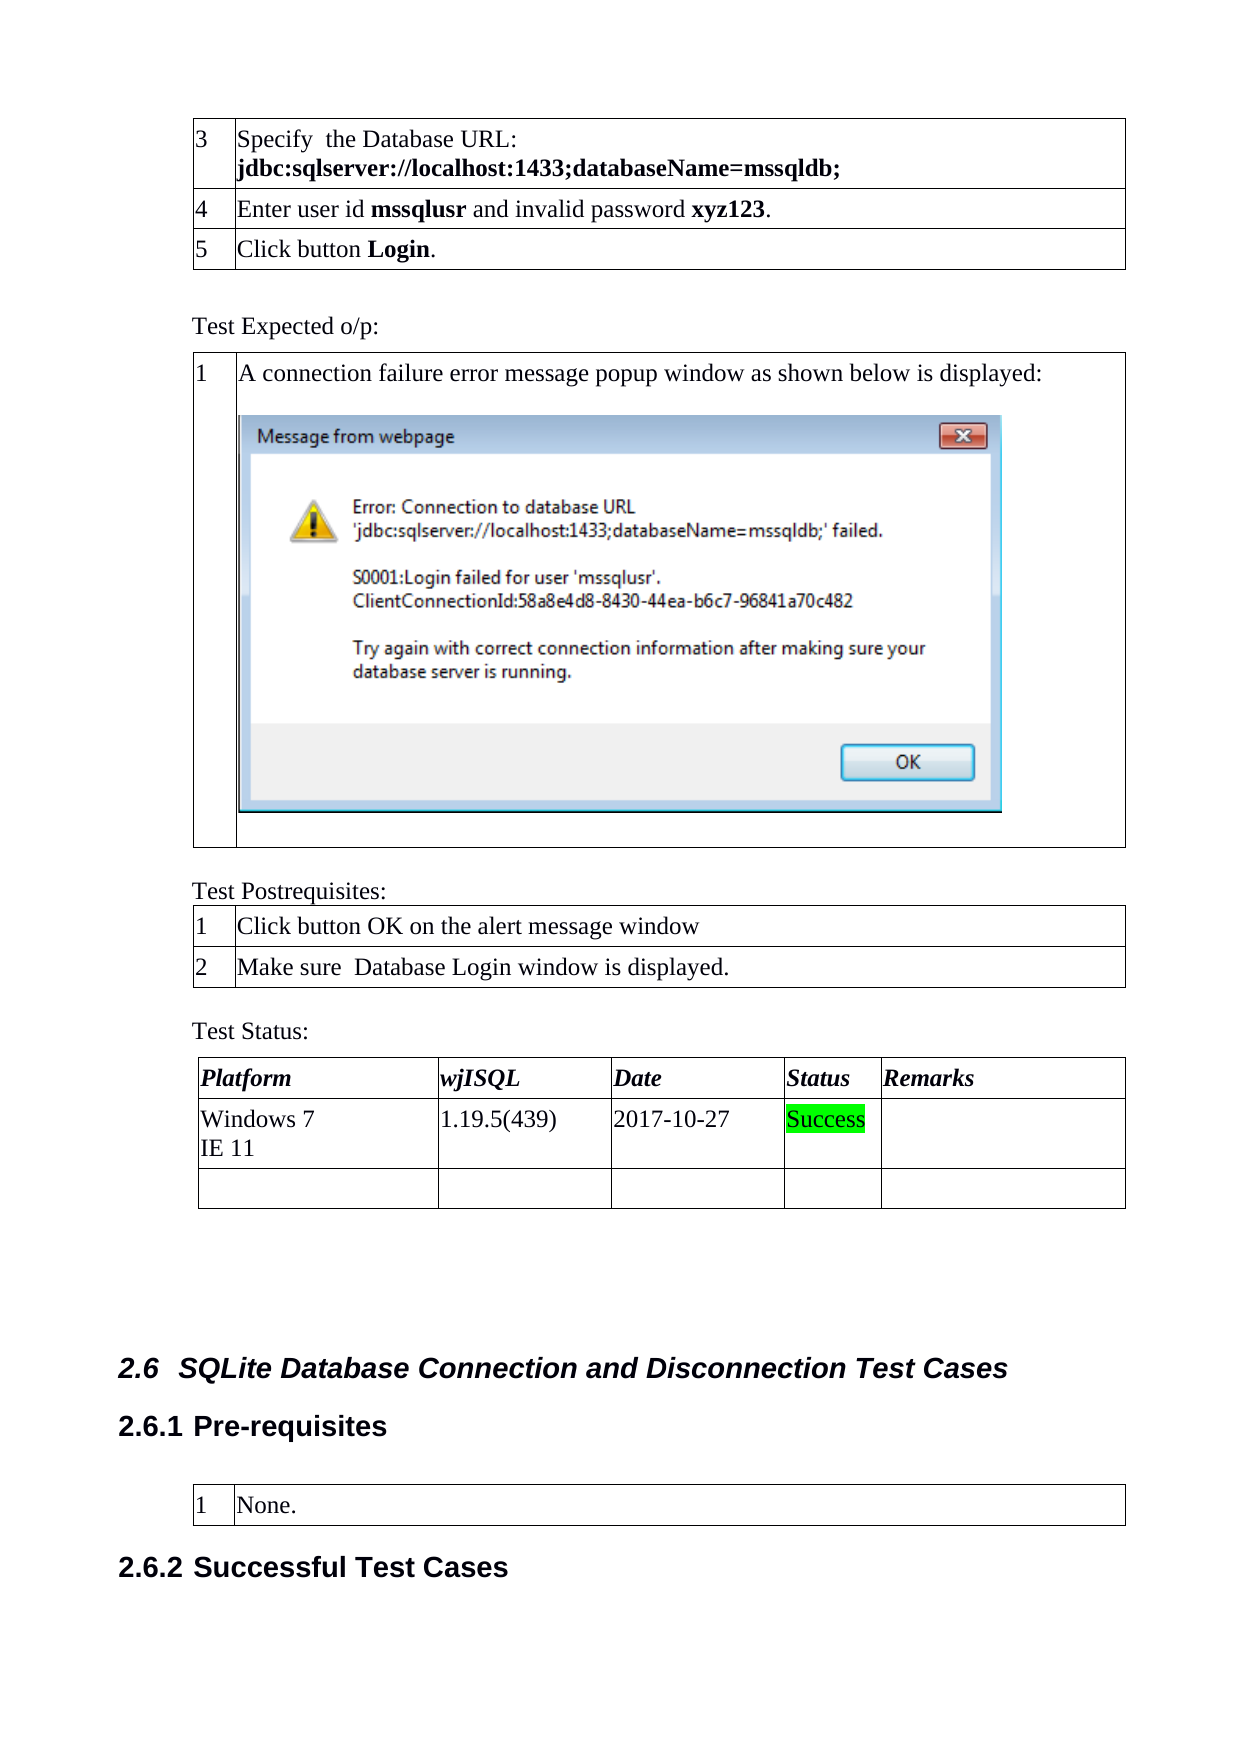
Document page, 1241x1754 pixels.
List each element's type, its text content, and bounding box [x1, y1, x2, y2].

table_header Click button OK on the alert message window [236, 906, 1125, 946]
table_cell 2 [194, 947, 235, 987]
table_cell 3 [194, 119, 235, 188]
table_header Date [612, 1058, 784, 1098]
table_cell Windows 7 IE 11 [199, 1099, 438, 1167]
table_cell 2017-10-27 [612, 1099, 784, 1167]
table_header A connection failure error message popup window as shown below is displayed: [237, 353, 1125, 847]
table_header 1 [194, 1485, 234, 1525]
subtitle Pre-requisites [118, 1409, 1122, 1443]
subtitle Successful Test Cases [118, 1550, 1122, 1584]
table_cell [882, 1099, 1125, 1167]
table_cell Click button Login. [236, 229, 1125, 269]
table_header 1 [194, 906, 235, 946]
table_header Remarks [882, 1058, 1125, 1098]
table_cell [199, 1169, 438, 1208]
table_cell 1.19.5(439) [439, 1099, 611, 1167]
table_header Platform [199, 1058, 438, 1098]
table_header 1 [194, 353, 236, 847]
picture [237, 415, 1002, 813]
table_header Status [785, 1058, 881, 1098]
table_cell Success [785, 1099, 881, 1167]
table_cell Enter user id mssqlusr and invalid password xyz123. [236, 189, 1125, 228]
table_cell [439, 1169, 611, 1208]
table_cell Specify the Database URL: jdbc:sqlserver://localhost:1433;databaseName=mssqldb; [236, 119, 1125, 188]
table_cell Make sure Database Login window is displayed. [236, 947, 1125, 987]
table_cell [612, 1169, 784, 1208]
table_cell [882, 1169, 1125, 1208]
subtitle SQLite Database Connection and Disconnection Test Cases [118, 1351, 1122, 1384]
table_header wjISQL [439, 1058, 611, 1098]
table_header None. [235, 1485, 1125, 1525]
text Test Expected o/p: [118, 311, 1122, 339]
table_cell 5 [194, 229, 235, 269]
text Test Status: [118, 1016, 1122, 1045]
text Test Postrequisites: [118, 876, 1122, 905]
table_cell [785, 1169, 881, 1208]
table_cell 4 [194, 189, 235, 228]
